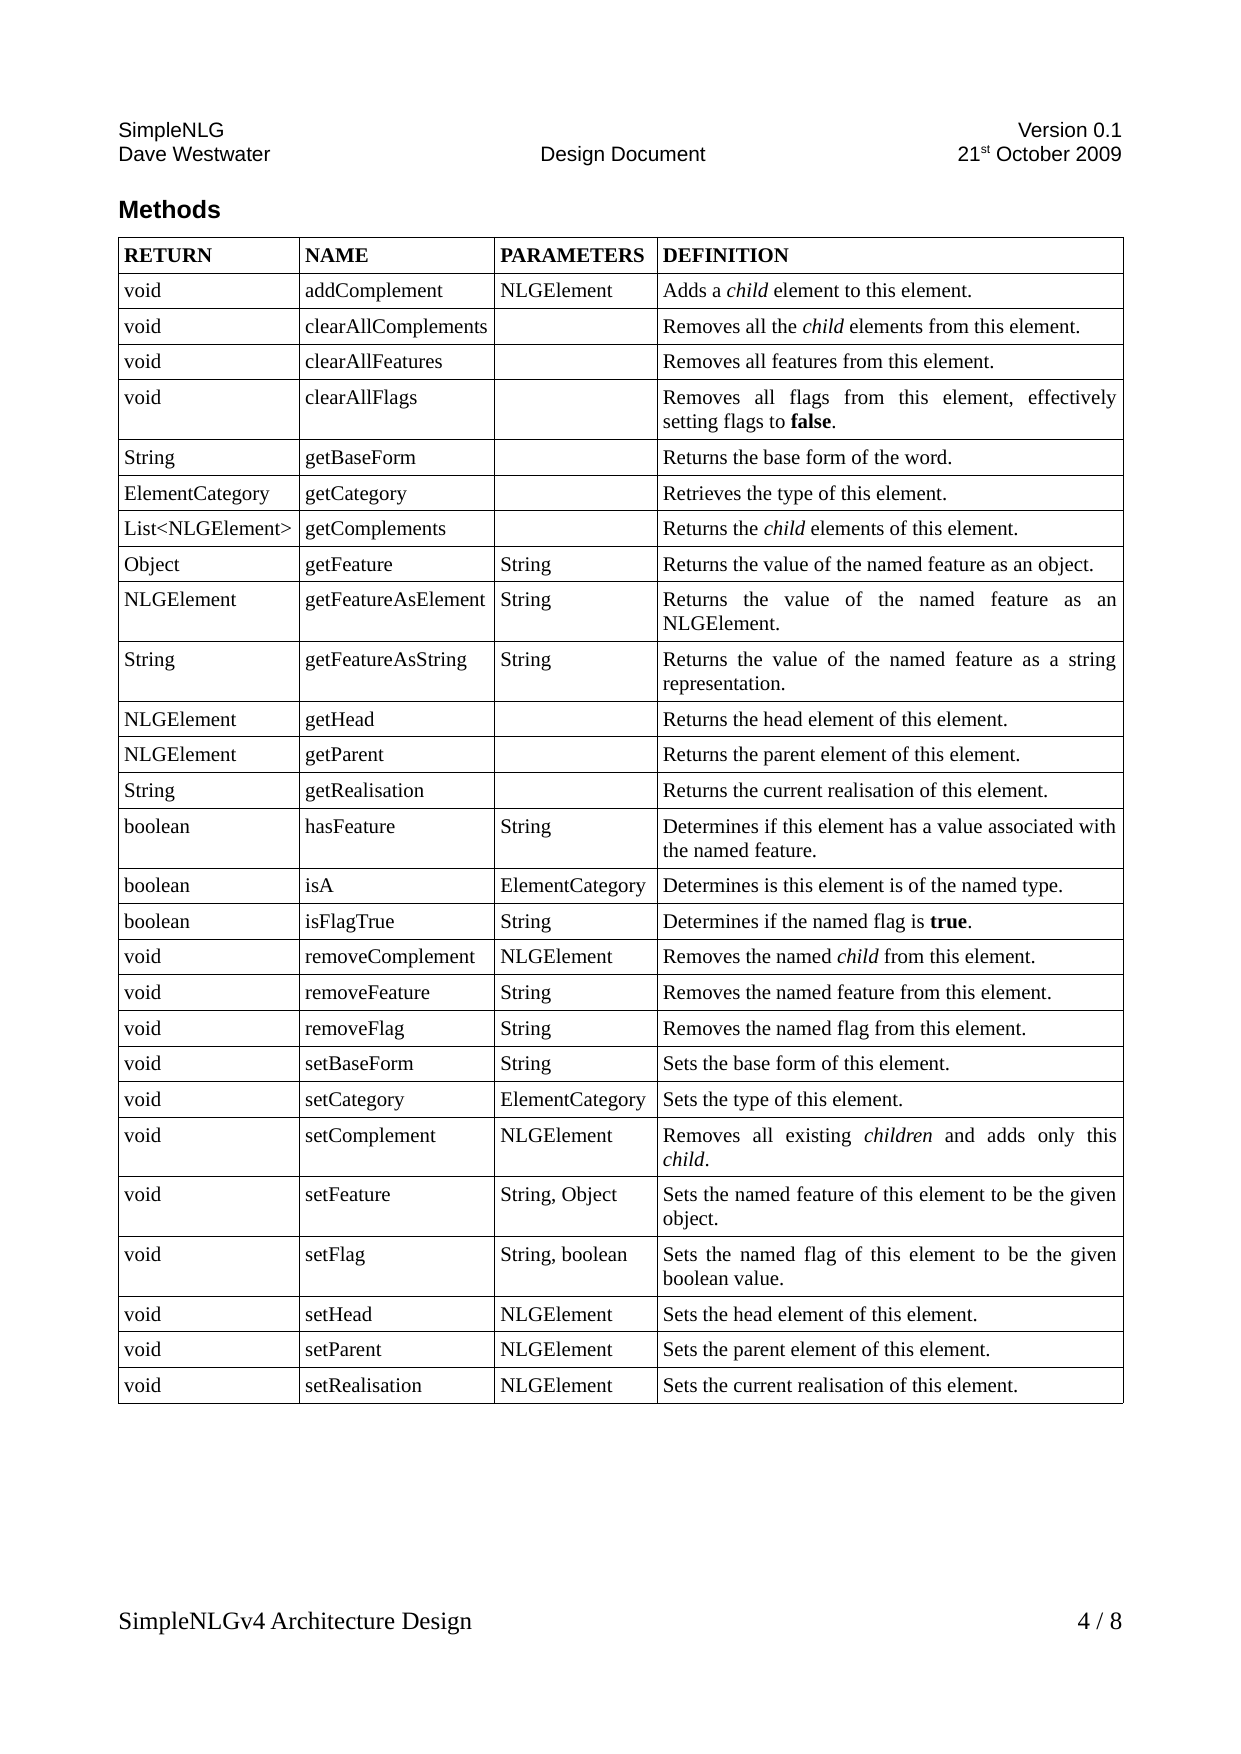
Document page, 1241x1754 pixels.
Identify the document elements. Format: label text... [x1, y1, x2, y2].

table_cell String [495, 1011, 657, 1046]
table_cell Returns the child elements of this element. [658, 511, 1123, 546]
table_cell getFeature [300, 547, 494, 581]
table_cell boolean [119, 904, 299, 939]
table_cell List<NLGElement> [119, 511, 299, 546]
table_cell getFeatureAsString [300, 642, 494, 701]
table_cell void [119, 1332, 299, 1367]
table_cell hasFeature [300, 809, 494, 867]
table_cell Returns the current realisation of this element. [658, 773, 1123, 808]
table_cell NLGElement [119, 737, 299, 772]
table_cell Removes all flags from this element, effectively setting flags to false. [658, 380, 1123, 439]
table_cell ElementCategory [495, 1082, 657, 1117]
table_header DEFINITION [658, 238, 1123, 272]
table_cell void [119, 1177, 299, 1236]
table_cell getRealisation [300, 773, 494, 808]
table_cell removeFeature [300, 975, 494, 1010]
table_cell ElementCategory [495, 869, 657, 903]
table_cell String [495, 582, 657, 641]
table_cell String, boolean [495, 1237, 657, 1296]
table_cell void [119, 975, 299, 1010]
table_cell void [119, 1011, 299, 1046]
table_cell setHead [300, 1297, 494, 1331]
table_cell void [119, 1237, 299, 1296]
table_cell Removes all features from this element. [658, 345, 1123, 379]
table_cell [495, 511, 657, 546]
table_cell Returns the value of the named feature as a string representation. [658, 642, 1123, 701]
table_cell Returns the value of the named feature as an object. [658, 547, 1123, 581]
table_cell [495, 773, 657, 808]
table_cell String [495, 809, 657, 867]
table_cell void [119, 1118, 299, 1176]
table_header RETURN [119, 238, 299, 272]
table_cell Removes all the child elements from this element. [658, 309, 1123, 344]
table_cell Retrieves the type of this element. [658, 476, 1123, 510]
table_cell NLGElement [119, 702, 299, 736]
table_cell setFeature [300, 1177, 494, 1236]
table_cell Sets the type of this element. [658, 1082, 1123, 1117]
table_cell Determines if the named flag is true. [658, 904, 1123, 939]
table_cell [495, 380, 657, 439]
table_cell addComplement [300, 274, 494, 308]
table_cell [495, 702, 657, 736]
table_cell NLGElement [495, 1368, 657, 1403]
table_cell setParent [300, 1332, 494, 1367]
table_cell boolean [119, 809, 299, 867]
table_cell Returns the head element of this element. [658, 702, 1123, 736]
table_cell getHead [300, 702, 494, 736]
table_cell void [119, 380, 299, 439]
table_cell setFlag [300, 1237, 494, 1296]
table_cell Removes the named flag from this element. [658, 1011, 1123, 1046]
table_cell void [119, 1047, 299, 1081]
table_cell Sets the head element of this element. [658, 1297, 1123, 1331]
table_cell clearAllFlags [300, 380, 494, 439]
table_cell String [119, 773, 299, 808]
table_cell Sets the named flag of this element to be the given boolean value. [658, 1237, 1123, 1296]
table_cell [495, 737, 657, 772]
table_cell Returns the value of the named feature as an NLGElement. [658, 582, 1123, 641]
table_cell isFlagTrue [300, 904, 494, 939]
table_cell Removes the named child from this element. [658, 940, 1123, 974]
table_cell NLGElement [495, 274, 657, 308]
table_cell getCategory [300, 476, 494, 510]
table_cell void [119, 940, 299, 974]
table_cell clearAllComplements [300, 309, 494, 344]
subtitle Methods [118, 196, 1122, 224]
table_cell setBaseForm [300, 1047, 494, 1081]
table_cell String [495, 642, 657, 701]
table_cell [495, 309, 657, 344]
table_cell removeComplement [300, 940, 494, 974]
table_header PARAMETERS [495, 238, 657, 272]
table_cell removeFlag [300, 1011, 494, 1046]
table_cell void [119, 1297, 299, 1331]
table_cell void [119, 309, 299, 344]
table_cell getBaseForm [300, 440, 494, 474]
table_cell Sets the current realisation of this element. [658, 1368, 1123, 1403]
table_cell Returns the base form of the word. [658, 440, 1123, 474]
table_cell Sets the named feature of this element to be the given object. [658, 1177, 1123, 1236]
table_cell Removes all existing children and adds only this child. [658, 1118, 1123, 1176]
table_cell Sets the base form of this element. [658, 1047, 1123, 1081]
table_cell Determines is this element is of the named type. [658, 869, 1123, 903]
table_cell [495, 345, 657, 379]
table_cell getComplements [300, 511, 494, 546]
table_cell String [495, 1047, 657, 1081]
table_cell Sets the parent element of this element. [658, 1332, 1123, 1367]
table_cell void [119, 1368, 299, 1403]
table_cell NLGElement [119, 582, 299, 641]
table_cell boolean [119, 869, 299, 903]
table_header NAME [300, 238, 494, 272]
table_cell String [119, 440, 299, 474]
table_cell setComplement [300, 1118, 494, 1176]
table_cell Returns the parent element of this element. [658, 737, 1123, 772]
table_cell NLGElement [495, 1297, 657, 1331]
table_cell void [119, 345, 299, 379]
table_cell String, Object [495, 1177, 657, 1236]
table_cell [495, 476, 657, 510]
table_cell ElementCategory [119, 476, 299, 510]
table_cell Adds a child element to this element. [658, 274, 1123, 308]
table_cell String [119, 642, 299, 701]
table_cell [495, 440, 657, 474]
table_cell void [119, 1082, 299, 1117]
table_cell getParent [300, 737, 494, 772]
table_cell getFeatureAsElement [300, 582, 494, 641]
table_cell NLGElement [495, 940, 657, 974]
table_cell Object [119, 547, 299, 581]
table_cell Removes the named feature from this element. [658, 975, 1123, 1010]
table_cell setCategory [300, 1082, 494, 1117]
table_cell String [495, 904, 657, 939]
table_cell setRealisation [300, 1368, 494, 1403]
table_cell clearAllFeatures [300, 345, 494, 379]
table_cell Determines if this element has a value associated with the named feature. [658, 809, 1123, 867]
table_cell NLGElement [495, 1332, 657, 1367]
table_cell isA [300, 869, 494, 903]
table_cell void [119, 274, 299, 308]
table_cell NLGElement [495, 1118, 657, 1176]
table_cell String [495, 975, 657, 1010]
table_cell String [495, 547, 657, 581]
